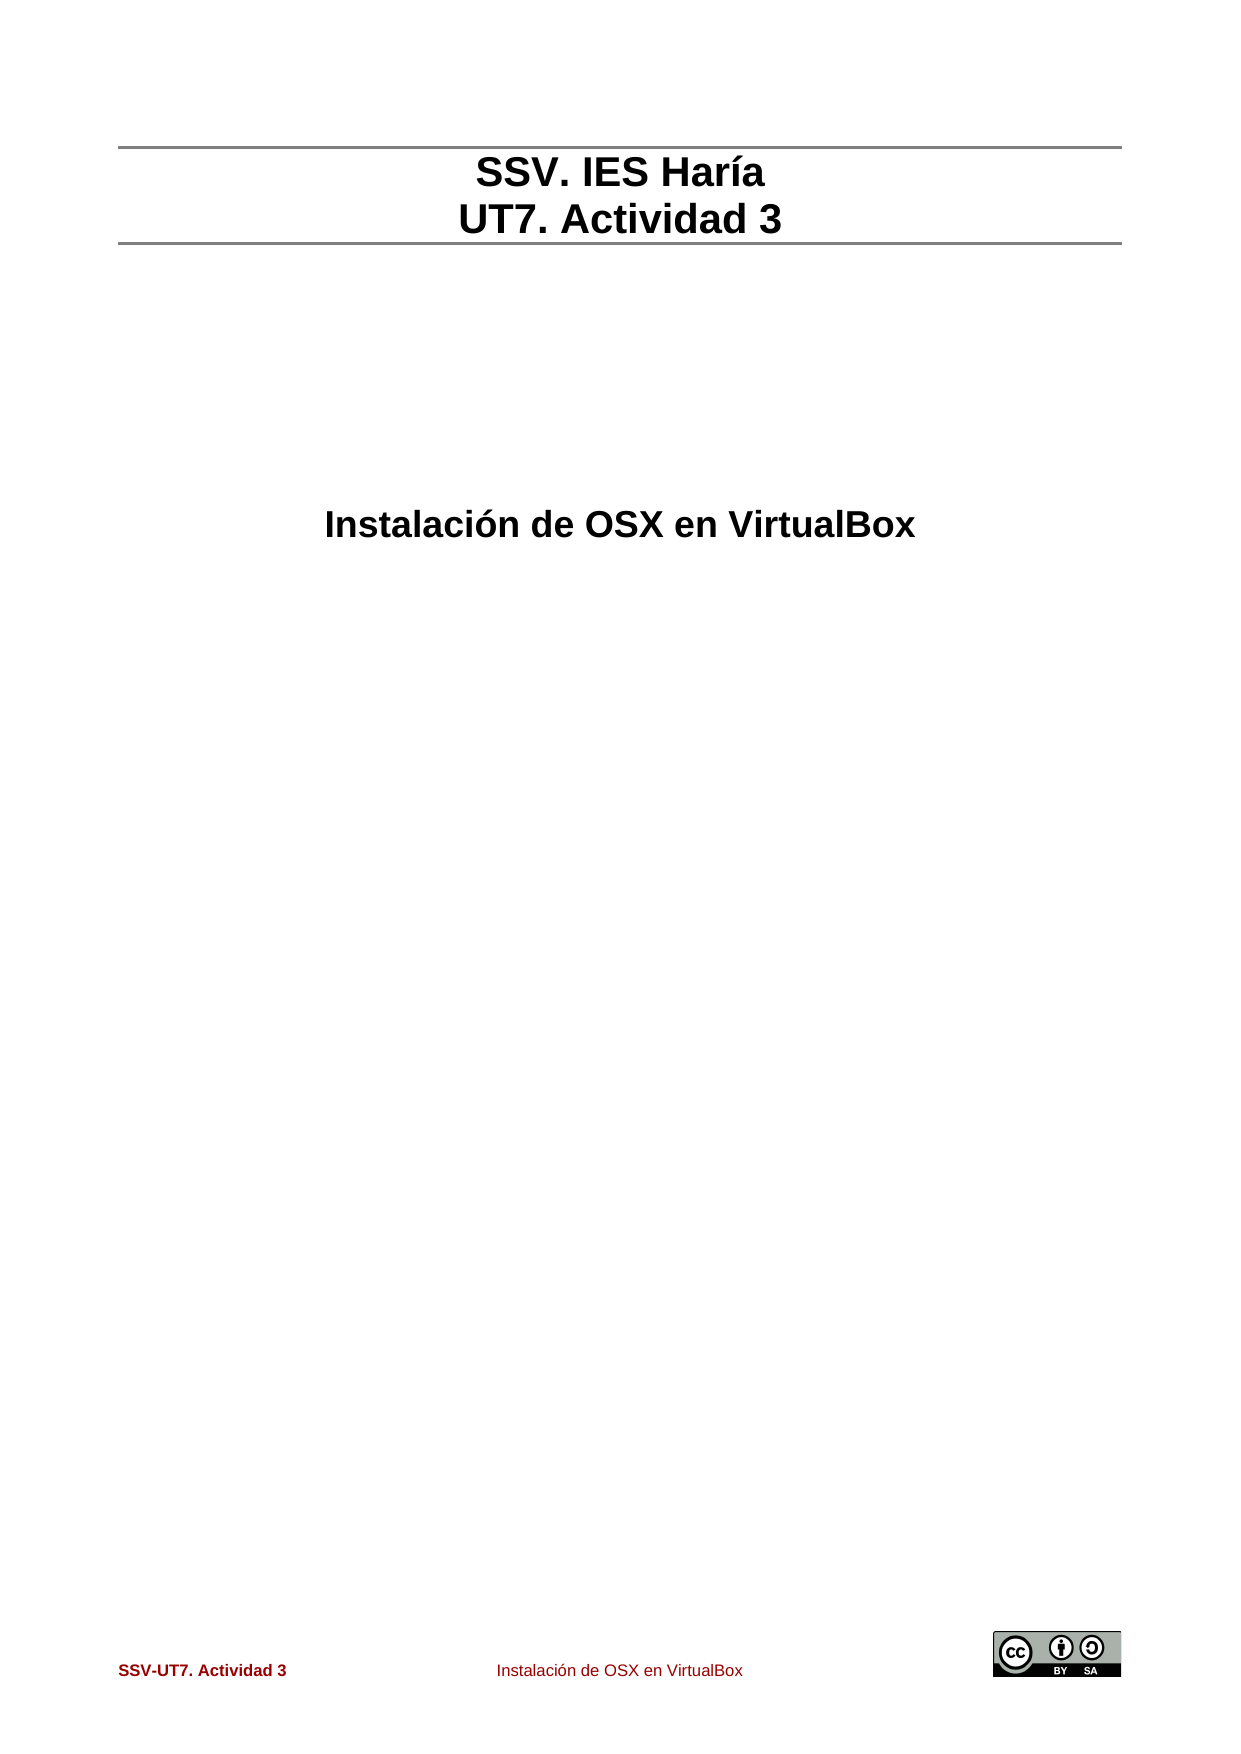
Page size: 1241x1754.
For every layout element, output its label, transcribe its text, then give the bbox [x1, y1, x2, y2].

text UT7. Actividad 3 [118, 196, 1122, 242]
subtitle Instalación de OSX en VirtualBox [118, 503, 1122, 545]
picture [993, 1631, 1122, 1677]
text SSV. IES Haría [118, 149, 1122, 196]
